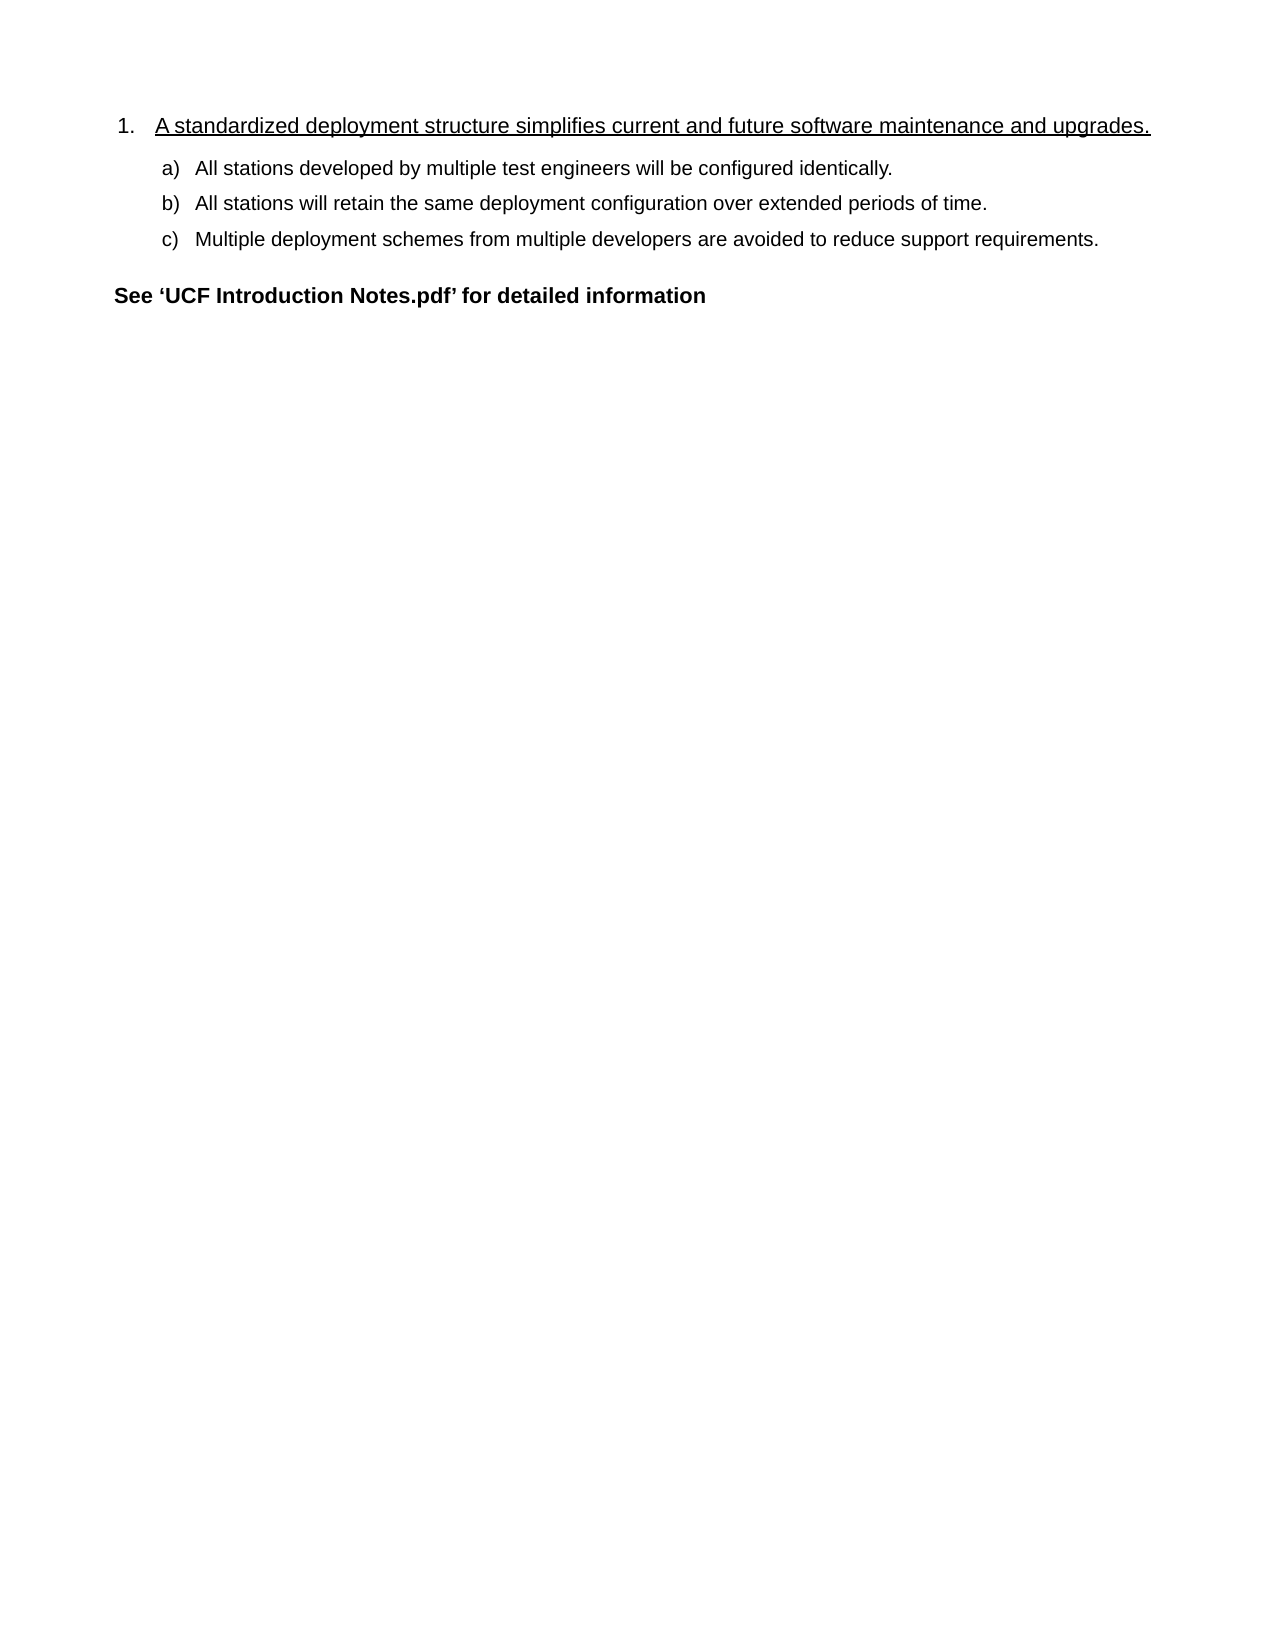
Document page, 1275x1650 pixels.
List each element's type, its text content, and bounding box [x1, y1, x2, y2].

text See ‘UCF Introduction Notes.pdf’ for detailed information [114, 283, 1200, 308]
subtitle A standardized deployment structure simplifies current and future software maintenance and upgrades. [111, 112, 1200, 138]
subtitle All stations will retain the same deployment configuration over extended periods of time. [156, 191, 1200, 215]
subtitle Multiple deployment schemes from multiple developers are avoided to reduce support requirements. [156, 227, 1200, 250]
subtitle All stations developed by multiple test engineers will be configured identically. [156, 156, 1200, 179]
